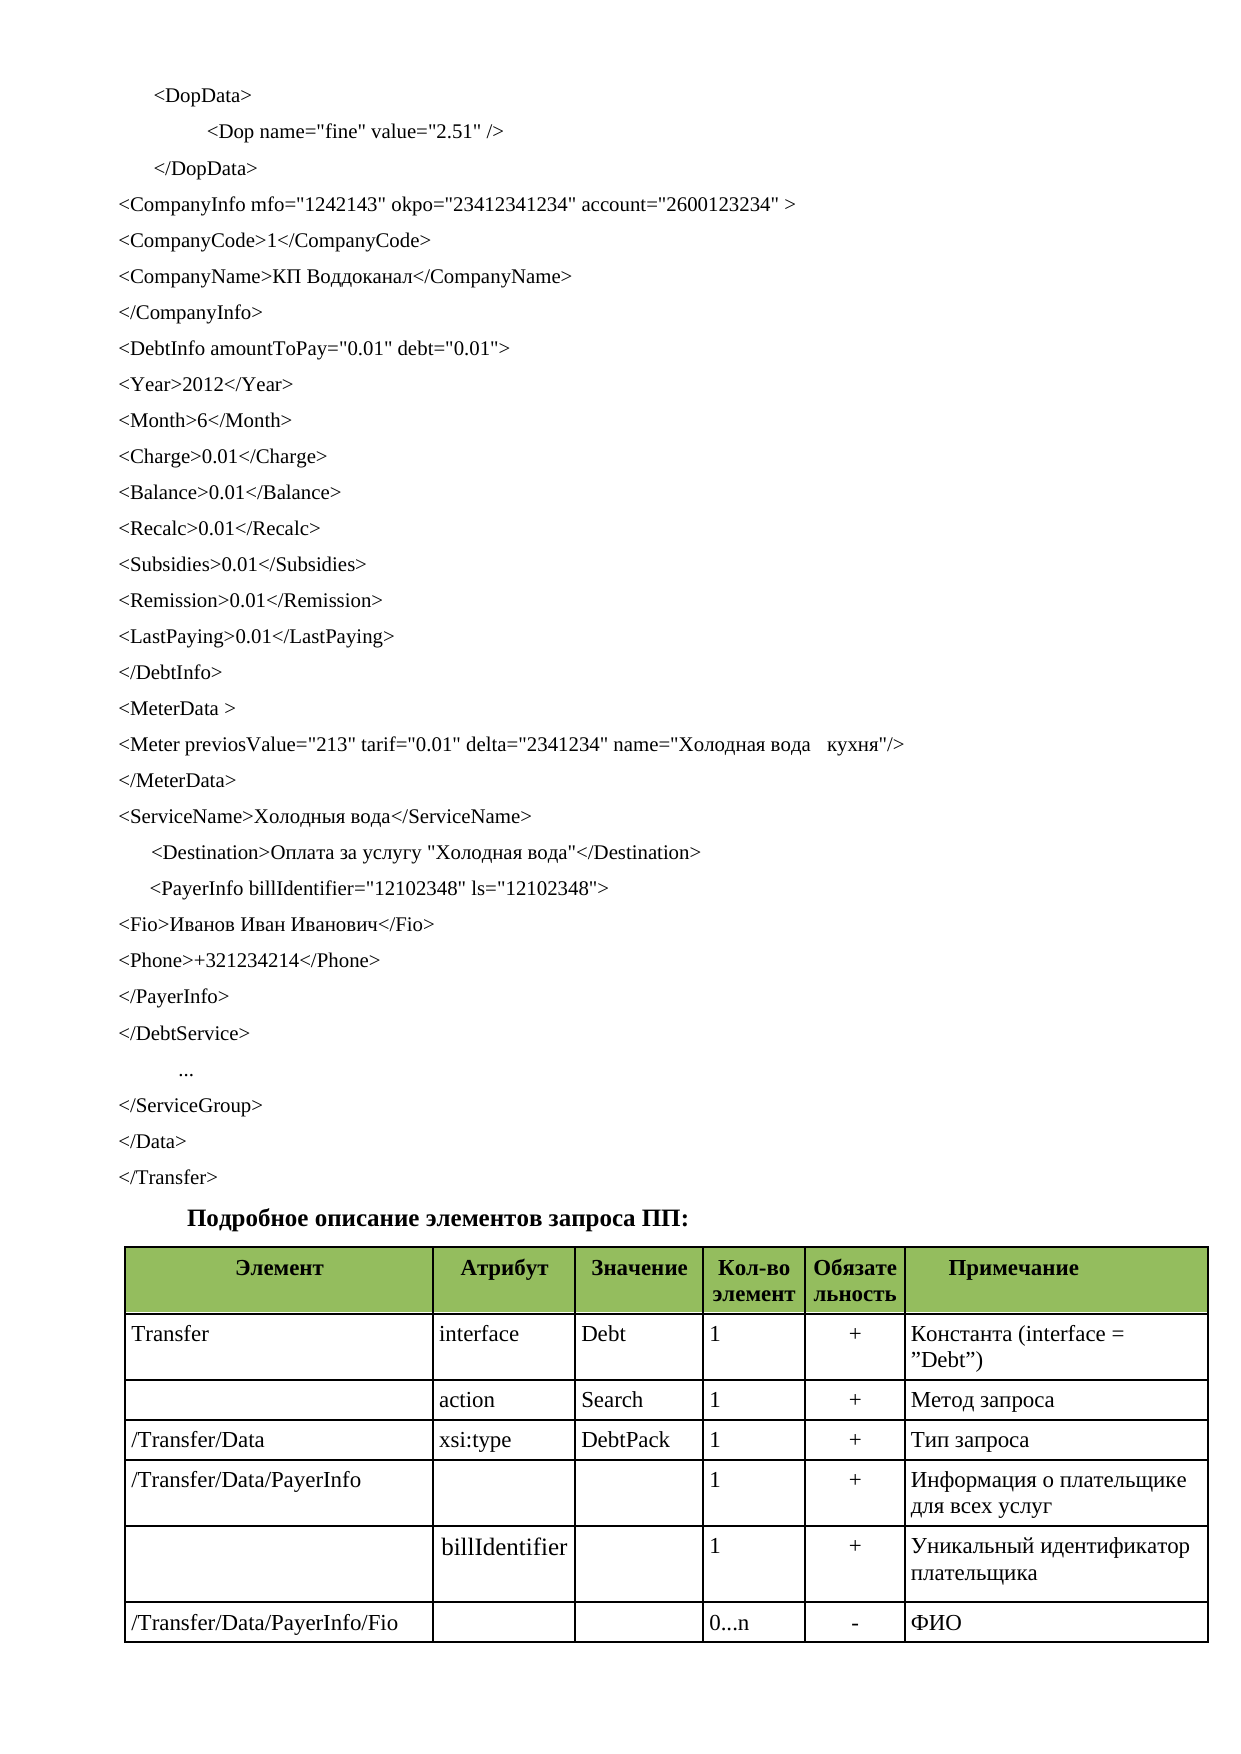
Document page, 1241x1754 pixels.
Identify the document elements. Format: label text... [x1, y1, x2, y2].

text ... [118, 1056, 1165, 1081]
text <Balance>0.01</Balance> [118, 480, 1165, 504]
text <DopData> [118, 83, 1165, 107]
text <Recalc>0.01</Recalc> [118, 516, 1165, 540]
text </DopData> [118, 155, 1165, 179]
table_cell DebtPack [576, 1421, 702, 1458]
table_header Кол-во элемент [704, 1248, 804, 1312]
table_cell [126, 1527, 432, 1601]
table_cell ФИО [906, 1603, 1207, 1641]
table_cell 1 [704, 1381, 804, 1418]
text <Remission>0.01</Remission> [118, 588, 1165, 612]
table_cell 0...n [704, 1603, 804, 1641]
table_cell 1 [704, 1461, 804, 1525]
table_cell + [806, 1527, 904, 1601]
text </Data> [118, 1128, 1165, 1153]
table_cell [576, 1603, 702, 1641]
text <DebtInfo amountToPay="0.01" debt="0.01"> [118, 336, 1165, 360]
table_cell Debt [576, 1315, 702, 1379]
text </PayerInfo> [118, 984, 1165, 1008]
text <Fio>Иванов Иван Иванович</Fio> [118, 912, 1165, 936]
table_cell Тип запроса [906, 1421, 1207, 1458]
text <Charge>0.01</Charge> [118, 444, 1165, 468]
text <Phone>+321234214</Phone> [118, 948, 1165, 972]
table_header Элемент [126, 1248, 432, 1312]
text <Meter previosValue="213" tarif="0.01" delta="2341234" name="Холодная вода кухня"/> [118, 732, 1165, 756]
table_cell action [434, 1381, 574, 1418]
table_cell Константа (interface = ”Debt”) [906, 1315, 1207, 1379]
text </DebtService> [118, 1020, 1165, 1044]
table_cell - [806, 1603, 904, 1641]
table_header Атрибут [434, 1248, 574, 1312]
table_header Примечание [906, 1248, 1207, 1312]
text <Destination>Оплата за услугу "Холодная вода"</Destination> [118, 840, 1165, 864]
table_cell + [806, 1315, 904, 1379]
text </CompanyInfo> [118, 299, 1165, 324]
table_cell billIdentifier [434, 1527, 574, 1601]
table_cell [434, 1603, 574, 1641]
table_cell + [806, 1381, 904, 1418]
text <LastPaying>0.01</LastPaying> [118, 624, 1165, 648]
table_cell [434, 1461, 574, 1525]
table_cell /Transfer/Data [126, 1421, 432, 1458]
table_cell [576, 1461, 702, 1525]
text </DebtInfo> [118, 660, 1165, 684]
text <MeterData > [118, 696, 1165, 720]
text <Year>2012</Year> [118, 372, 1165, 396]
table_cell /Transfer/Data/PayerInfo/Fio [126, 1603, 432, 1641]
text <PayerInfo billIdentifier="12102348" ls="12102348"> [118, 876, 1165, 900]
text </ServiceGroup> [118, 1092, 1165, 1117]
text <CompanyCode>1</CompanyCode> [118, 227, 1165, 252]
table_cell 1 [704, 1527, 804, 1601]
text <Month>6</Month> [118, 408, 1165, 432]
text <CompanyName>КП Воддоканал</CompanyName> [118, 263, 1165, 288]
table_cell + [806, 1461, 904, 1525]
table_cell + [806, 1421, 904, 1458]
table_cell interface [434, 1315, 574, 1379]
table_cell /Transfer/Data/PayerInfo [126, 1461, 432, 1525]
text <Dop name="fine" value="2.51" /> [118, 119, 1165, 143]
table_cell xsi:type [434, 1421, 574, 1458]
table_cell 1 [704, 1421, 804, 1458]
table_cell Search [576, 1381, 702, 1418]
table_cell [126, 1381, 432, 1418]
table_cell Информация о плательщике для всех услуг [906, 1461, 1207, 1525]
text <CompanyInfo mfo="1242143" okpo="23412341234" account="2600123234" > [118, 191, 1165, 216]
table_cell Метод запроса [906, 1381, 1207, 1418]
table_header Значение [576, 1248, 702, 1312]
table_header Обязательность [806, 1248, 904, 1312]
table_cell [576, 1527, 702, 1601]
table_cell Transfer [126, 1315, 432, 1379]
text <Subsidies>0.01</Subsidies> [118, 552, 1165, 576]
text </Transfer> Подробное описание элементов запроса ПП: [118, 1164, 1165, 1232]
text </MeterData> <ServiceName>Холодныя вода</ServiceName> [118, 768, 1165, 828]
table_cell 1 [704, 1315, 804, 1379]
table_cell Уникальный идентификатор плательщика [906, 1527, 1207, 1601]
